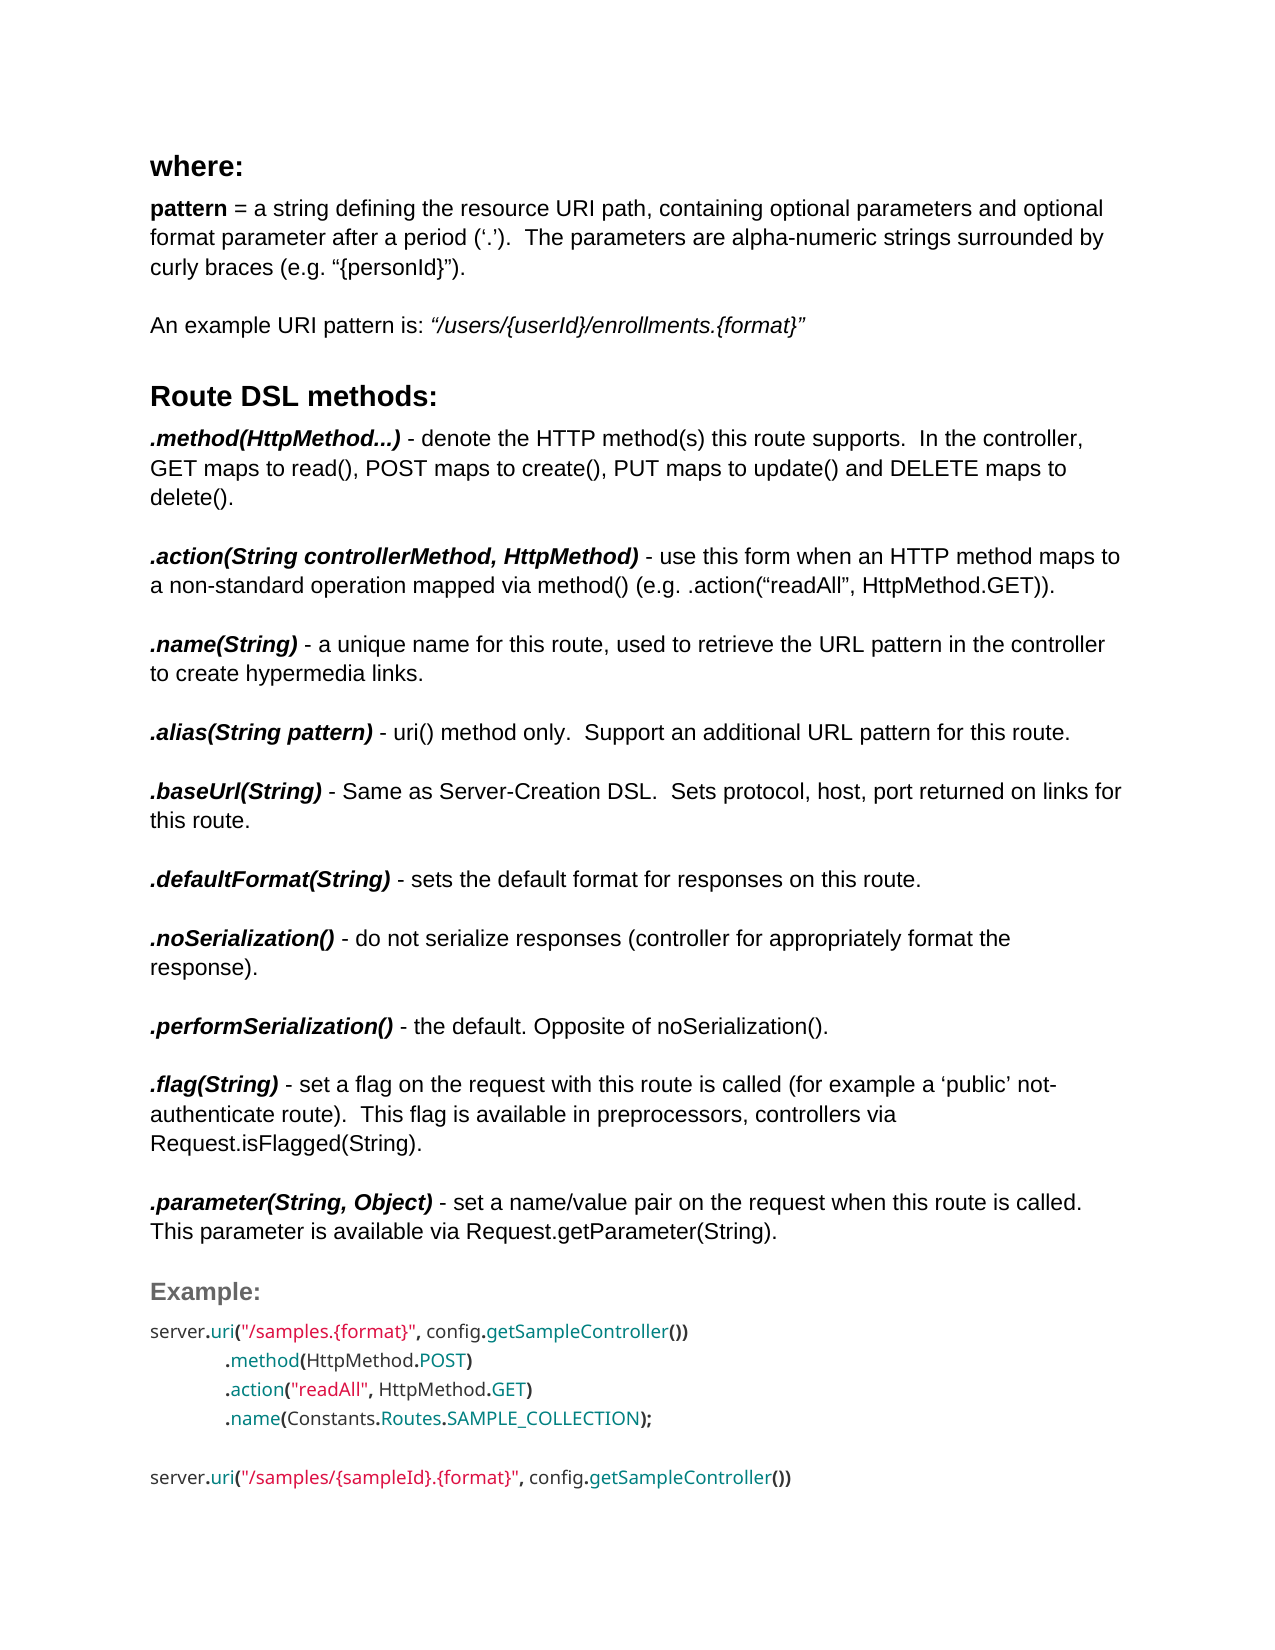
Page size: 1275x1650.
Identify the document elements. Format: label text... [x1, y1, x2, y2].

text server.uri("/samples.{format}", config.getSampleController()) [150, 1318, 1125, 1343]
text .name(String) - a unique name for this route, used to retrieve the URL pattern in the controller to create hypermedia links. [150, 631, 1125, 686]
subtitle Example: [150, 1277, 1125, 1305]
text .name(Constants.Routes.SAMPLE_COLLECTION); [150, 1406, 1125, 1431]
text .parameter(String, Object) - set a name/value pair on the request when this route is called. This parameter is available via Request.getParameter(String). [150, 1189, 1125, 1244]
text .method(HttpMethod.POST) [150, 1347, 1125, 1373]
subtitle Route DSL methods: [150, 380, 1125, 413]
text pattern = a string defining the resource URI path, containing optional parameters and optional format parameter after a period (‘.’). The parameters are alpha-numeric strings surrounded by curly braces (e.g. “{personId}”). [150, 196, 1125, 280]
text An example URI pattern is: “/users/{userId}/enrollments.{format}” [150, 313, 1125, 339]
text server.uri("/samples/{sampleId}.{format}", config.getSampleController()) [150, 1464, 1125, 1490]
text .noSerialization() - do not serialize responses (controller for appropriately format the response). [150, 925, 1125, 980]
text .performSerialization() - the default. Opposite of noSerialization(). [150, 1013, 1125, 1039]
subtitle where: [150, 150, 1125, 183]
text .defaultFormat(String) - sets the default format for responses on this route. [150, 866, 1125, 892]
text .action("readAll", HttpMethod.GET) [150, 1376, 1125, 1402]
text .action(String controllerMethod, HttpMethod) - use this form when an HTTP method maps to a non-standard operation mapped via method() (e.g. .action(“readAll”, HttpMethod.GET)). [150, 543, 1125, 598]
text .method(HttpMethod...) - denote the HTTP method(s) this route supports. In the controller, GET maps to read(), POST maps to create(), PUT maps to update() and DELETE maps to delete(). [150, 426, 1125, 510]
text .baseUrl(String) - Same as Server-Creation DSL. Sets protocol, host, port returned on links for this route. [150, 778, 1125, 833]
text .alias(String pattern) - uri() method only. Support an additional URL pattern for this route. [150, 719, 1125, 745]
text .flag(String) - set a flag on the request with this route is called (for example a ‘public’ not-authenticate route). This flag is available in preprocessors, controllers via Request.isFlagged(String). [150, 1072, 1125, 1156]
